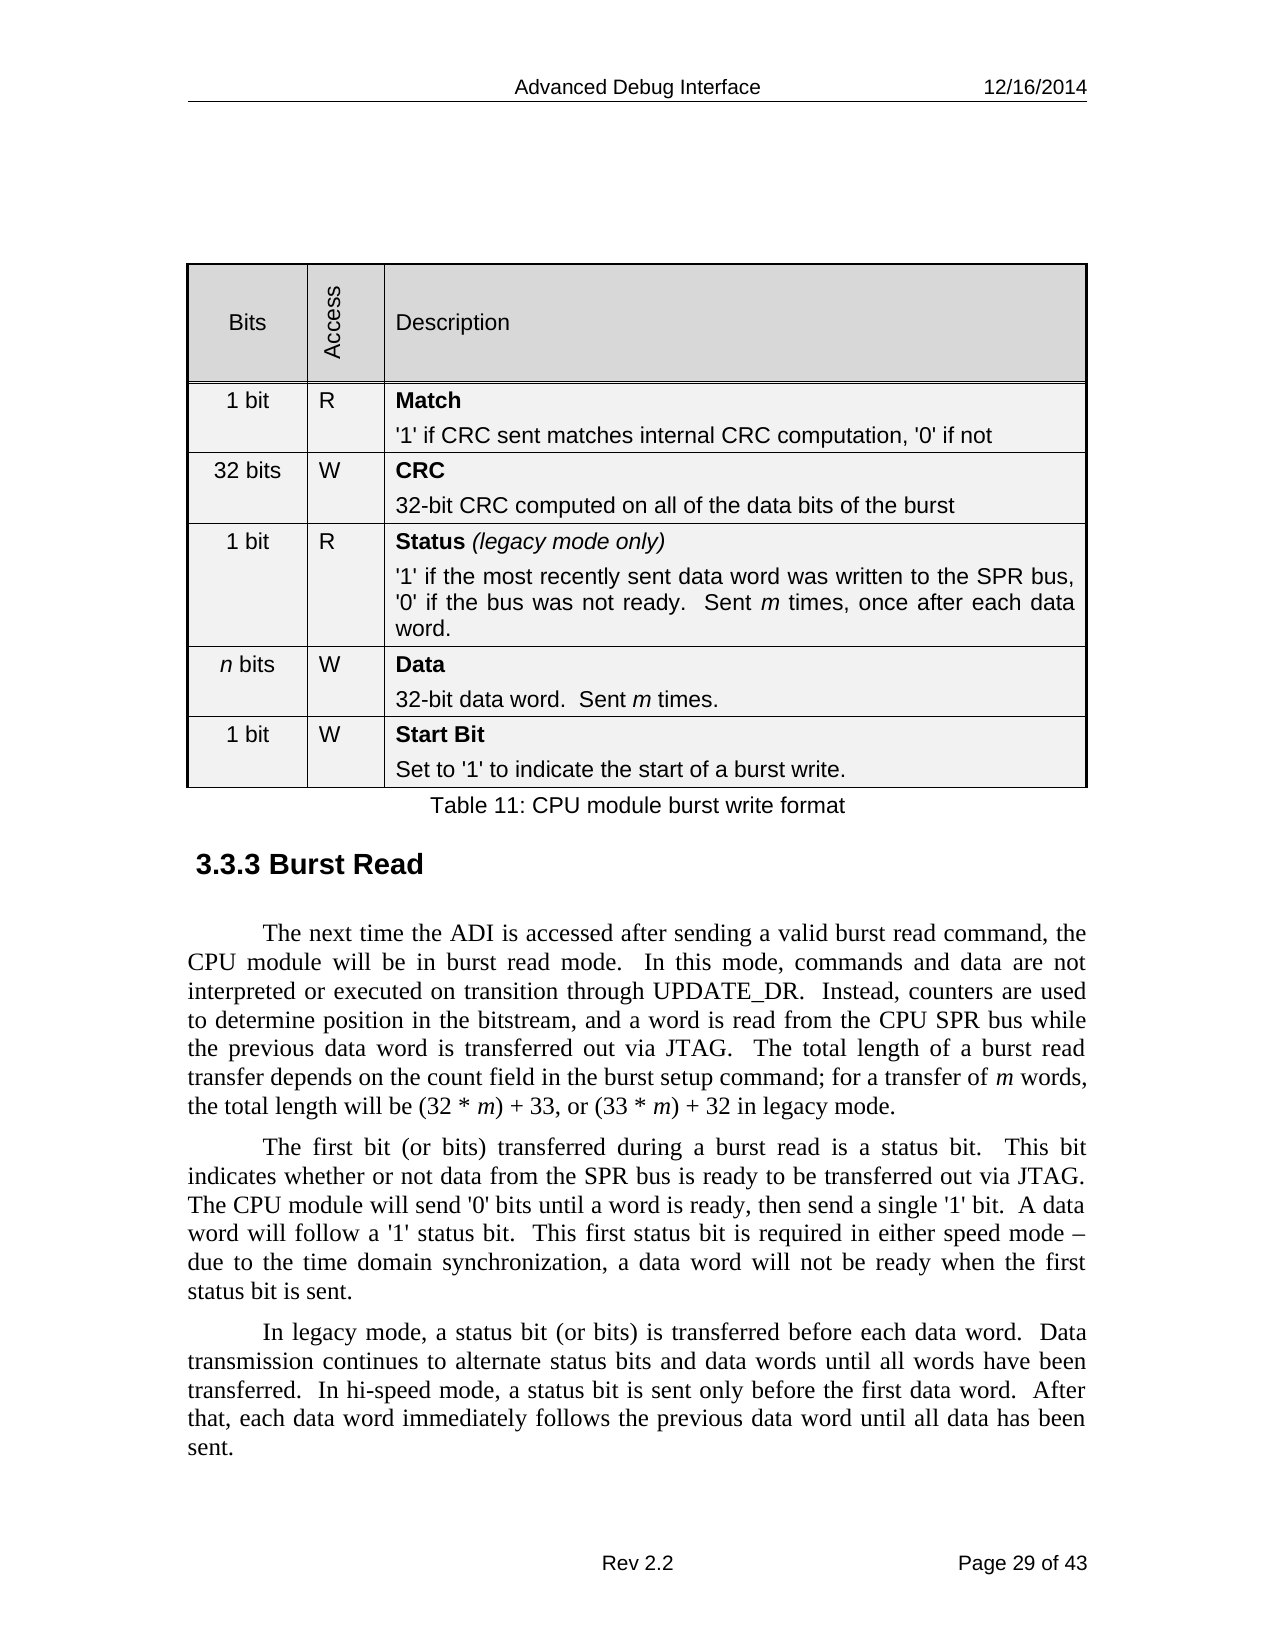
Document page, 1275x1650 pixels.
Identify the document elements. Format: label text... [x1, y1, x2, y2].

table_cell Data 32-bit data word. Sent m times. [385, 647, 1085, 716]
table_cell W [308, 647, 384, 716]
table_cell 1 bit [189, 524, 307, 646]
table_cell 32 bits [189, 453, 307, 523]
table_cell 1 bit [189, 384, 307, 452]
table_cell R [308, 524, 384, 646]
table_cell R [308, 384, 384, 452]
text The first bit (or bits) transferred during a burst read is a status bit. This bit indicates whether or not data from the SPR bus is ready to be transferred out via JTAG. The CPU module will send '0' bits until a word is ready, then send a single '1' bit. A data word will follow a '1' status bit. This first status bit is required in either speed mode – due to the time domain synchronization, a data word will not be ready when the first status bit is sent. [187, 1132, 1087, 1305]
text In legacy mode, a status bit (or bits) is transferred before each data word. Data transmission continues to alternate status bits and data words until all words have been transferred. In hi-speed mode, a status bit is sent only before the first data word. After that, each data word immediately follows the previous data word until all data has been sent. [187, 1317, 1087, 1461]
table_cell n bits [189, 647, 307, 716]
table_header Bits [189, 265, 307, 381]
subtitle Burst Read [187, 847, 1087, 881]
table_cell Match '1' if CRC sent matches internal CRC computation, '0' if not [385, 384, 1085, 452]
table_cell Start Bit Set to '1' to indicate the start of a burst write. [385, 717, 1085, 787]
table_cell W [308, 717, 384, 787]
table_cell Status (legacy mode only) '1' if the most recently sent data word was written to the SPR bus, '0' if the bus was not ready. Sent m times, once after each data word. [385, 524, 1085, 646]
table_header Description [385, 265, 1085, 381]
table_cell CRC 32-bit CRC computed on all of the data bits of the burst [385, 453, 1085, 523]
table_cell 1 bit [189, 717, 307, 787]
text The next time the ADI is accessed after sending a valid burst read command, the CPU module will be in burst read mode. In this mode, commands and data are not interpreted or executed on transition through UPDATE_DR. Instead, counters are used to determine position in the bitstream, and a word is read from the CPU SPR bus while the previous data word is transferred out via JTAG. The total length of a burst read transfer depends on the count field in the burst setup command; for a transfer of m words, the total length will be (32 * m) + 33, or (33 * m) + 32 in legacy mode. [187, 918, 1087, 1120]
table_header Access [308, 265, 384, 381]
text Table 11: CPU module burst write format [187, 792, 1087, 818]
table_cell W [308, 453, 384, 523]
